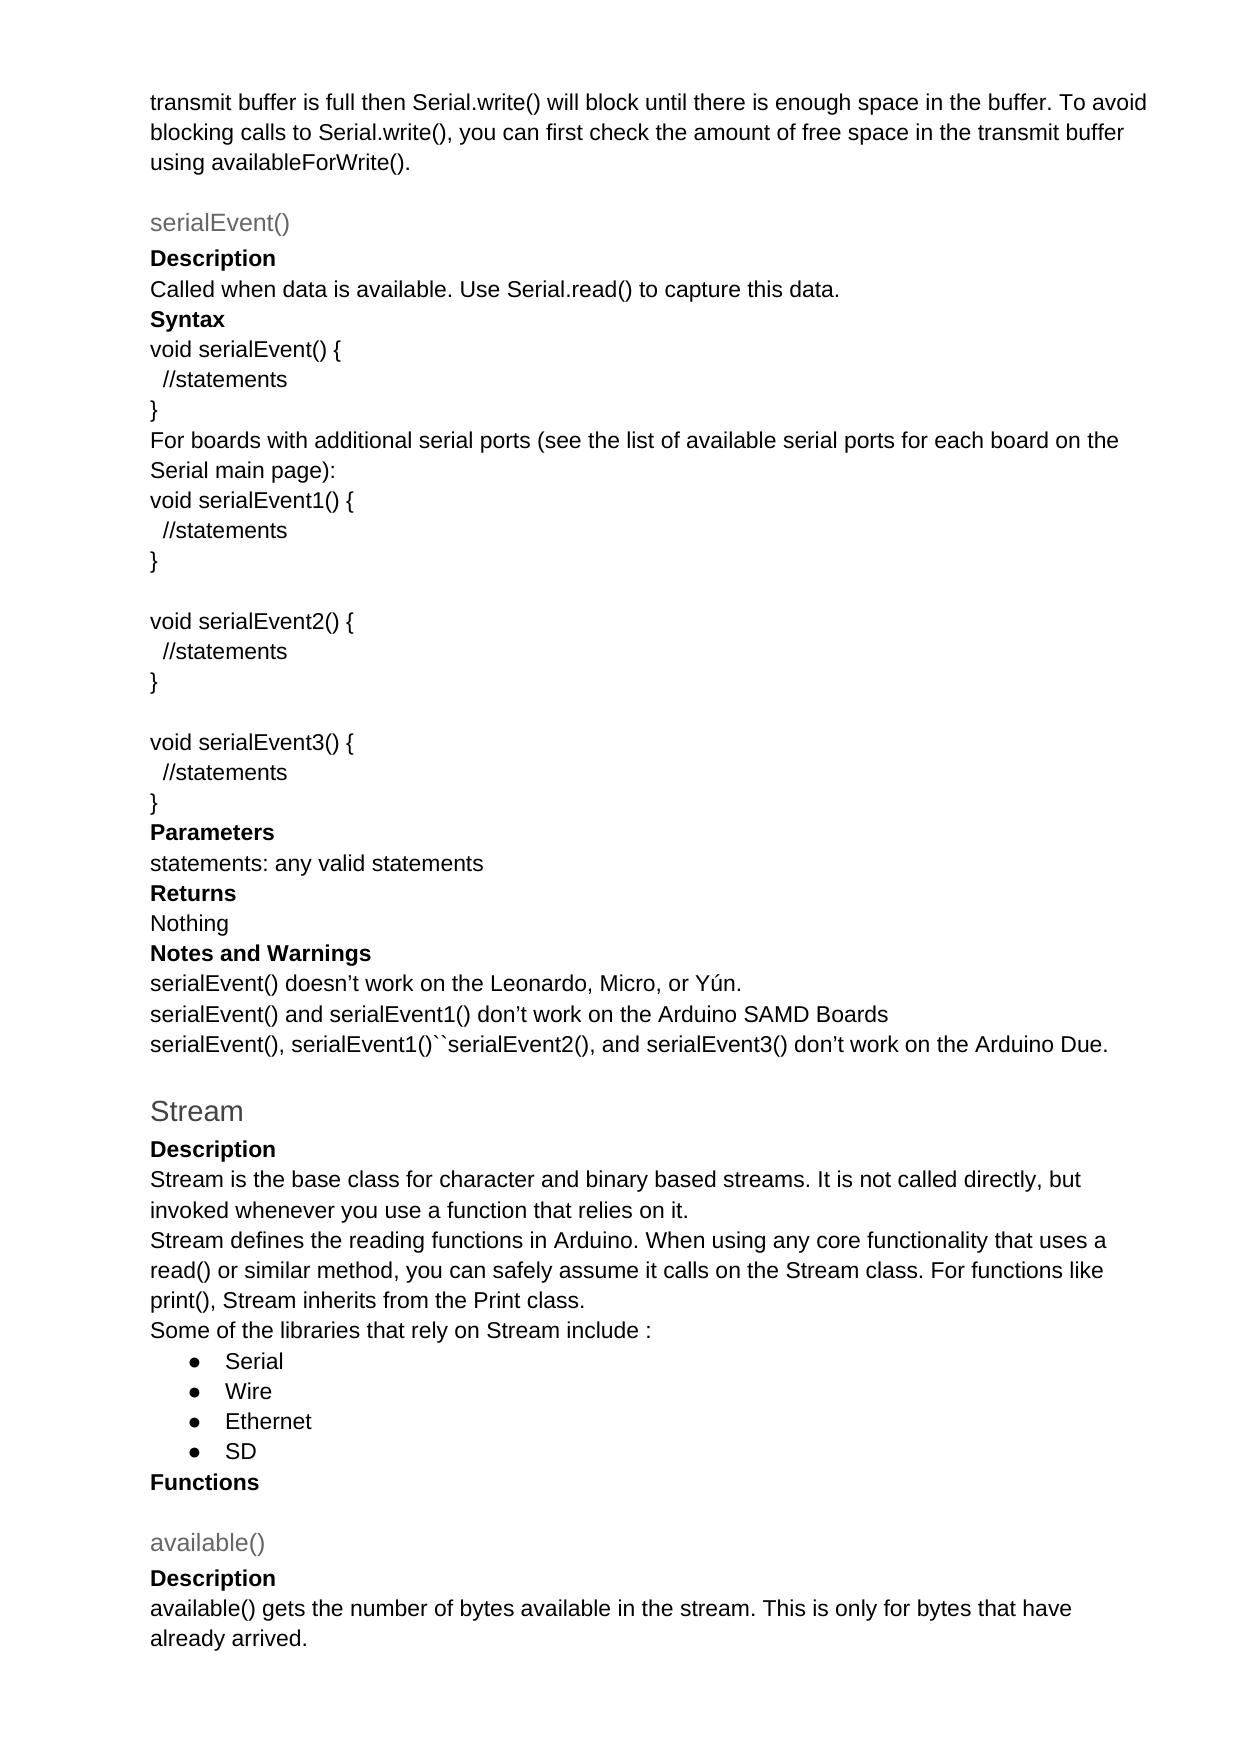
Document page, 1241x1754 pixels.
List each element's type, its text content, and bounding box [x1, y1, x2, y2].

text Stream defines the reading functions in Arduino. When using any core functionality that uses a read() or similar method, you can safely assume it calls on the Stream class. For functions like print(), Stream inherits from the Print class. [150, 1227, 1152, 1314]
subtitle Stream [150, 1094, 1152, 1128]
text Parameters [150, 819, 1152, 846]
text serialEvent(), serialEvent1()``serialEvent2(), and serialEvent3() don’t work on the Arduino Due. [150, 1031, 1152, 1057]
text //statements [150, 759, 1152, 785]
subtitle available() [150, 1528, 1152, 1557]
list Ethernet [187, 1408, 1152, 1434]
text } [150, 789, 1152, 816]
text Description [150, 1136, 1152, 1163]
list Wire [187, 1378, 1152, 1404]
text } [150, 547, 1152, 574]
text void serialEvent() { [150, 336, 1152, 362]
text Description [150, 1565, 1152, 1591]
text void serialEvent2() { [150, 608, 1152, 634]
text void serialEvent3() { [150, 729, 1152, 755]
text //statements [150, 638, 1152, 664]
text //statements [150, 517, 1152, 544]
text Returns [150, 880, 1152, 906]
text available() gets the number of bytes available in the stream. This is only for bytes that have already arrived. [150, 1595, 1152, 1652]
text serialEvent() and serialEvent1() don’t work on the Arduino SAMD Boards [150, 1001, 1152, 1027]
list SD [187, 1438, 1152, 1465]
text Some of the libraries that rely on Stream include : [150, 1317, 1152, 1344]
text statements: any valid statements [150, 849, 1152, 876]
text Notes and Warnings [150, 940, 1152, 967]
subtitle serialEvent() [150, 208, 1152, 237]
text Functions [150, 1468, 1152, 1495]
text transmit buffer is full then Serial.write() will block until there is enough space in the buffer. To avoid blocking calls to Serial.write(), you can first check the amount of free space in the transmit buffer using availableForWrite(). [150, 88, 1152, 175]
text Called when data is available. Use Serial.read() to capture this data. [150, 276, 1152, 302]
text Description [150, 245, 1152, 272]
text void serialEvent1() { [150, 487, 1152, 513]
list Serial [187, 1348, 1152, 1374]
text For boards with additional serial ports (see the list of available serial ports for each board on the Serial main page): [150, 427, 1152, 483]
text Stream is the base class for character and binary based streams. It is not called directly, but invoked whenever you use a function that relies on it. [150, 1166, 1152, 1223]
text Syntax [150, 306, 1152, 332]
text } [150, 668, 1152, 695]
text } [150, 396, 1152, 423]
text serialEvent() doesn’t work on the Leonardo, Micro, or Yún. [150, 970, 1152, 997]
text Nothing [150, 910, 1152, 936]
text //statements [150, 366, 1152, 393]
